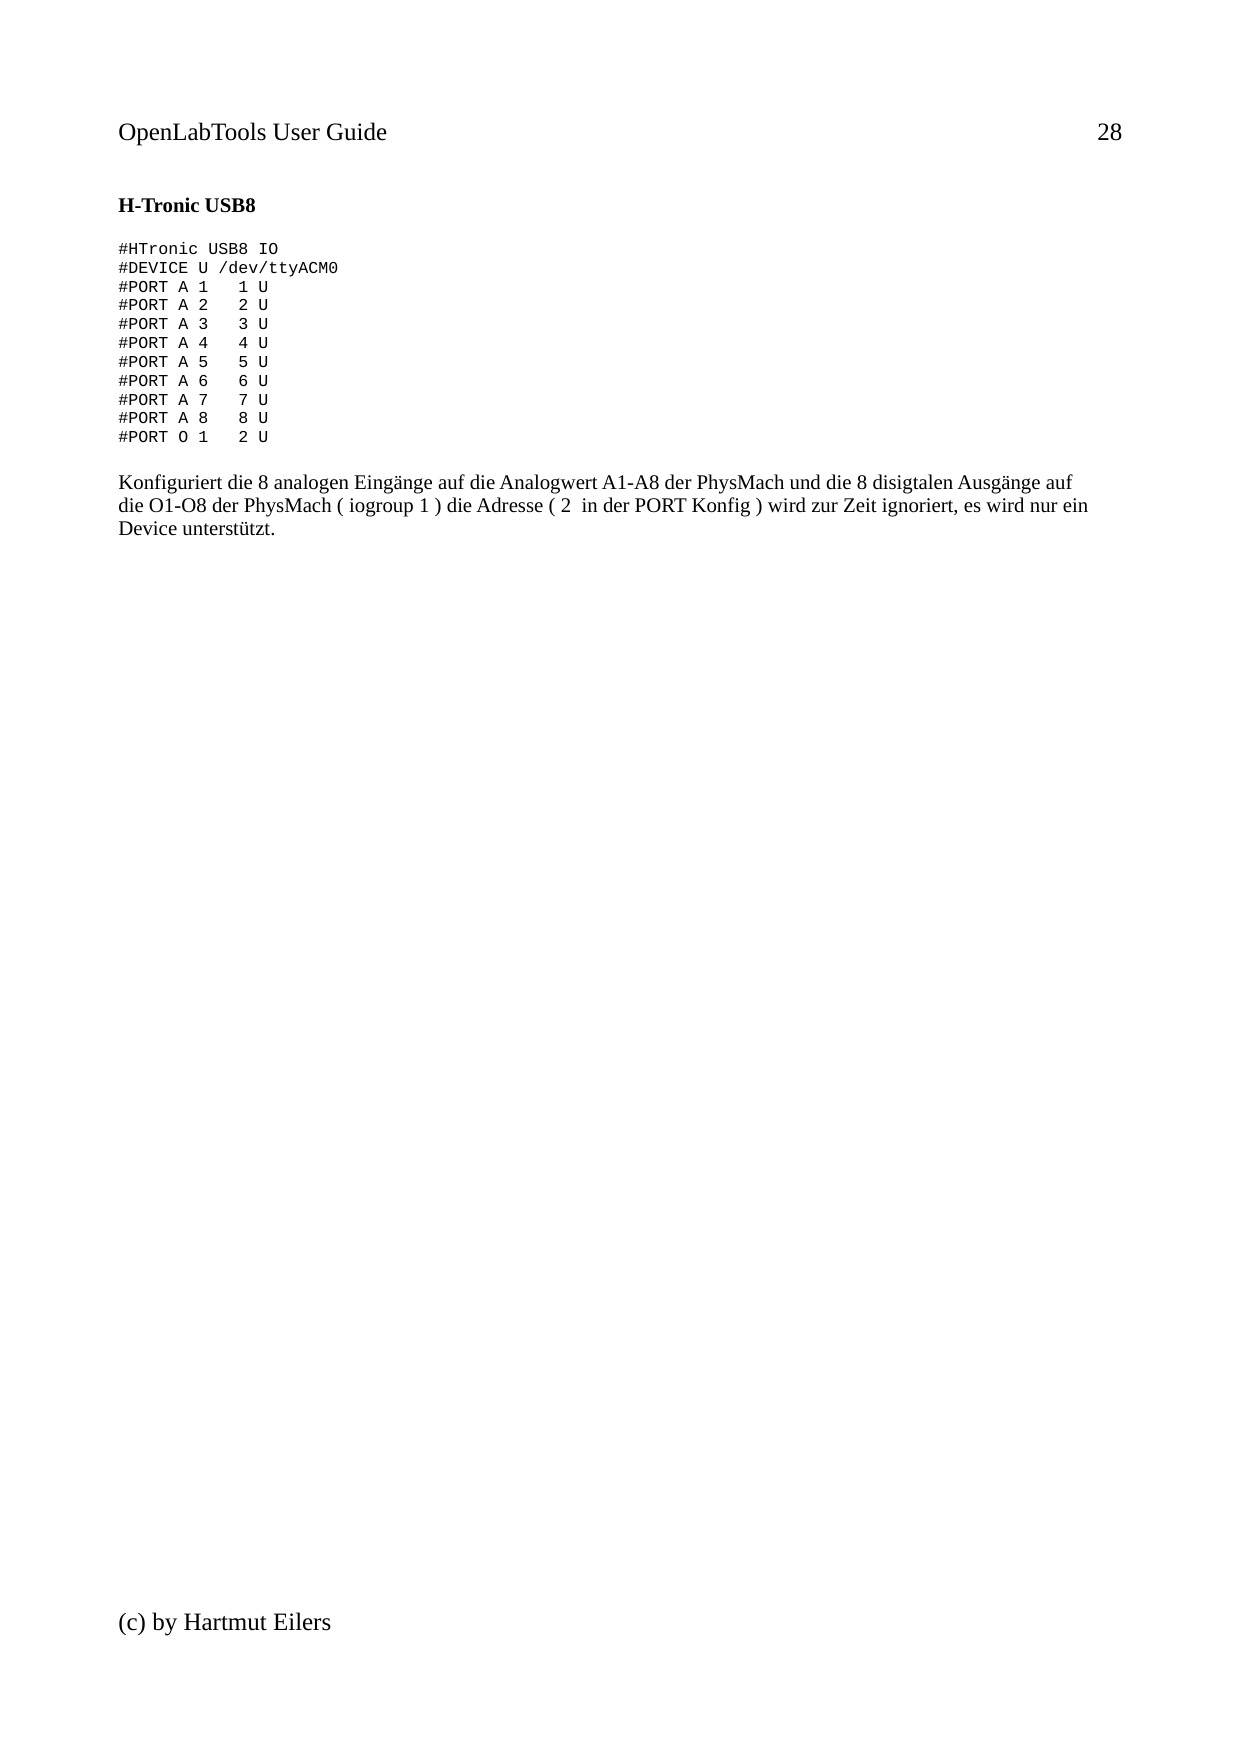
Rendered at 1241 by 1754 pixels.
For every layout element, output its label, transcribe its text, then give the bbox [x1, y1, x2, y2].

text #PORT A 1 1 U [118, 278, 1122, 297]
text #HTronic USB8 IO [118, 240, 1122, 259]
text #PORT A 7 7 U [118, 391, 1122, 410]
text #PORT A 5 5 U [118, 353, 1122, 372]
text Konfiguriert die 8 analogen Eingänge auf die Analogwert A1-A8 der PhysMach und die 8 disigtalen Ausgänge auf [118, 471, 1122, 494]
text #PORT A 4 4 U [118, 335, 1122, 353]
text #PORT A 8 8 U [118, 410, 1122, 429]
text #DEVICE U /dev/ttyACM0 [118, 259, 1122, 278]
text #PORT A 6 6 U [118, 372, 1122, 391]
text #PORT O 1 2 U [118, 429, 1122, 448]
text H-Tronic USB8 [118, 194, 1122, 217]
text #PORT A 2 2 U [118, 297, 1122, 316]
text die O1-O8 der PhysMach ( iogroup 1 ) die Adresse ( 2 in der PORT Konfig ) wird zur Zeit ignoriert, es wird nur ein Device unterstützt. [118, 494, 1122, 540]
text #PORT A 3 3 U [118, 316, 1122, 335]
